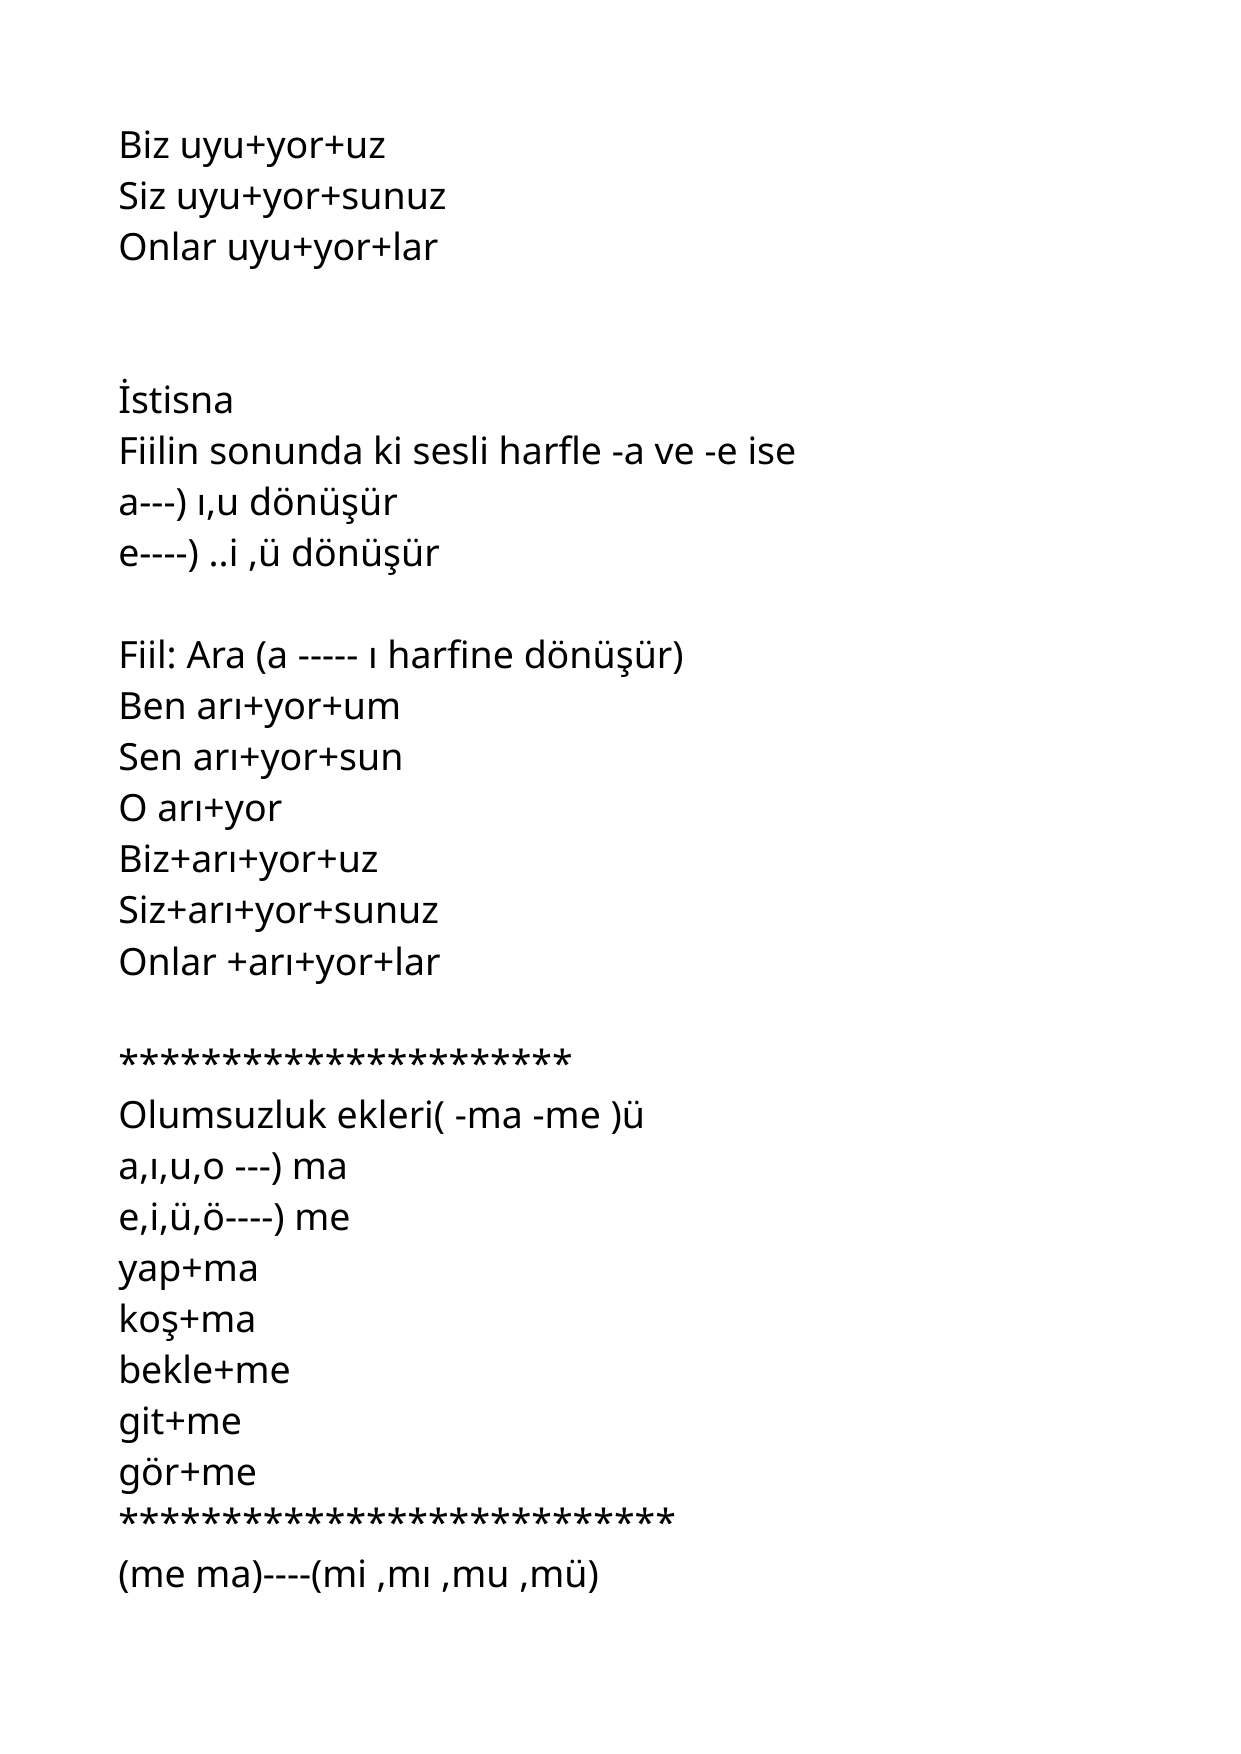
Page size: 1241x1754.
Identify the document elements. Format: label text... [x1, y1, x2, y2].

text koş+ma [118, 1292, 1122, 1343]
text Onlar uyu+yor+lar [118, 220, 1122, 271]
text İstisna [118, 373, 1122, 424]
text Biz+arı+yor+uz [118, 833, 1122, 884]
text Fiil: Ara (a ----- ı harfine dönüşür) [118, 628, 1122, 679]
text Biz uyu+yor+uz [118, 118, 1122, 169]
text bekle+me [118, 1343, 1122, 1394]
text O arı+yor [118, 782, 1122, 833]
text Onlar +arı+yor+lar [118, 935, 1122, 986]
text a,ı,u,o ---) ma [118, 1139, 1122, 1190]
text a---) ı,u dönüşür [118, 475, 1122, 526]
text gör+me [118, 1445, 1122, 1496]
text git+me [118, 1394, 1122, 1445]
text Sen arı+yor+sun [118, 731, 1122, 782]
text *************************** [118, 1496, 1122, 1547]
text Olumsuzluk ekleri( -ma -me )ü [118, 1088, 1122, 1139]
text Fiilin sonunda ki sesli harfle -a ve -e ise [118, 424, 1122, 475]
text Siz uyu+yor+sunuz [118, 169, 1122, 220]
text Ben arı+yor+um [118, 679, 1122, 731]
text Siz+arı+yor+sunuz [118, 884, 1122, 935]
text (me ma)----(mi ,mı ,mu ,mü) [118, 1547, 1122, 1598]
text ********************** [118, 1037, 1122, 1088]
text e,i,ü,ö----) me [118, 1190, 1122, 1241]
text yap+ma [118, 1241, 1122, 1292]
text e----) ..i ,ü dönüşür [118, 526, 1122, 577]
